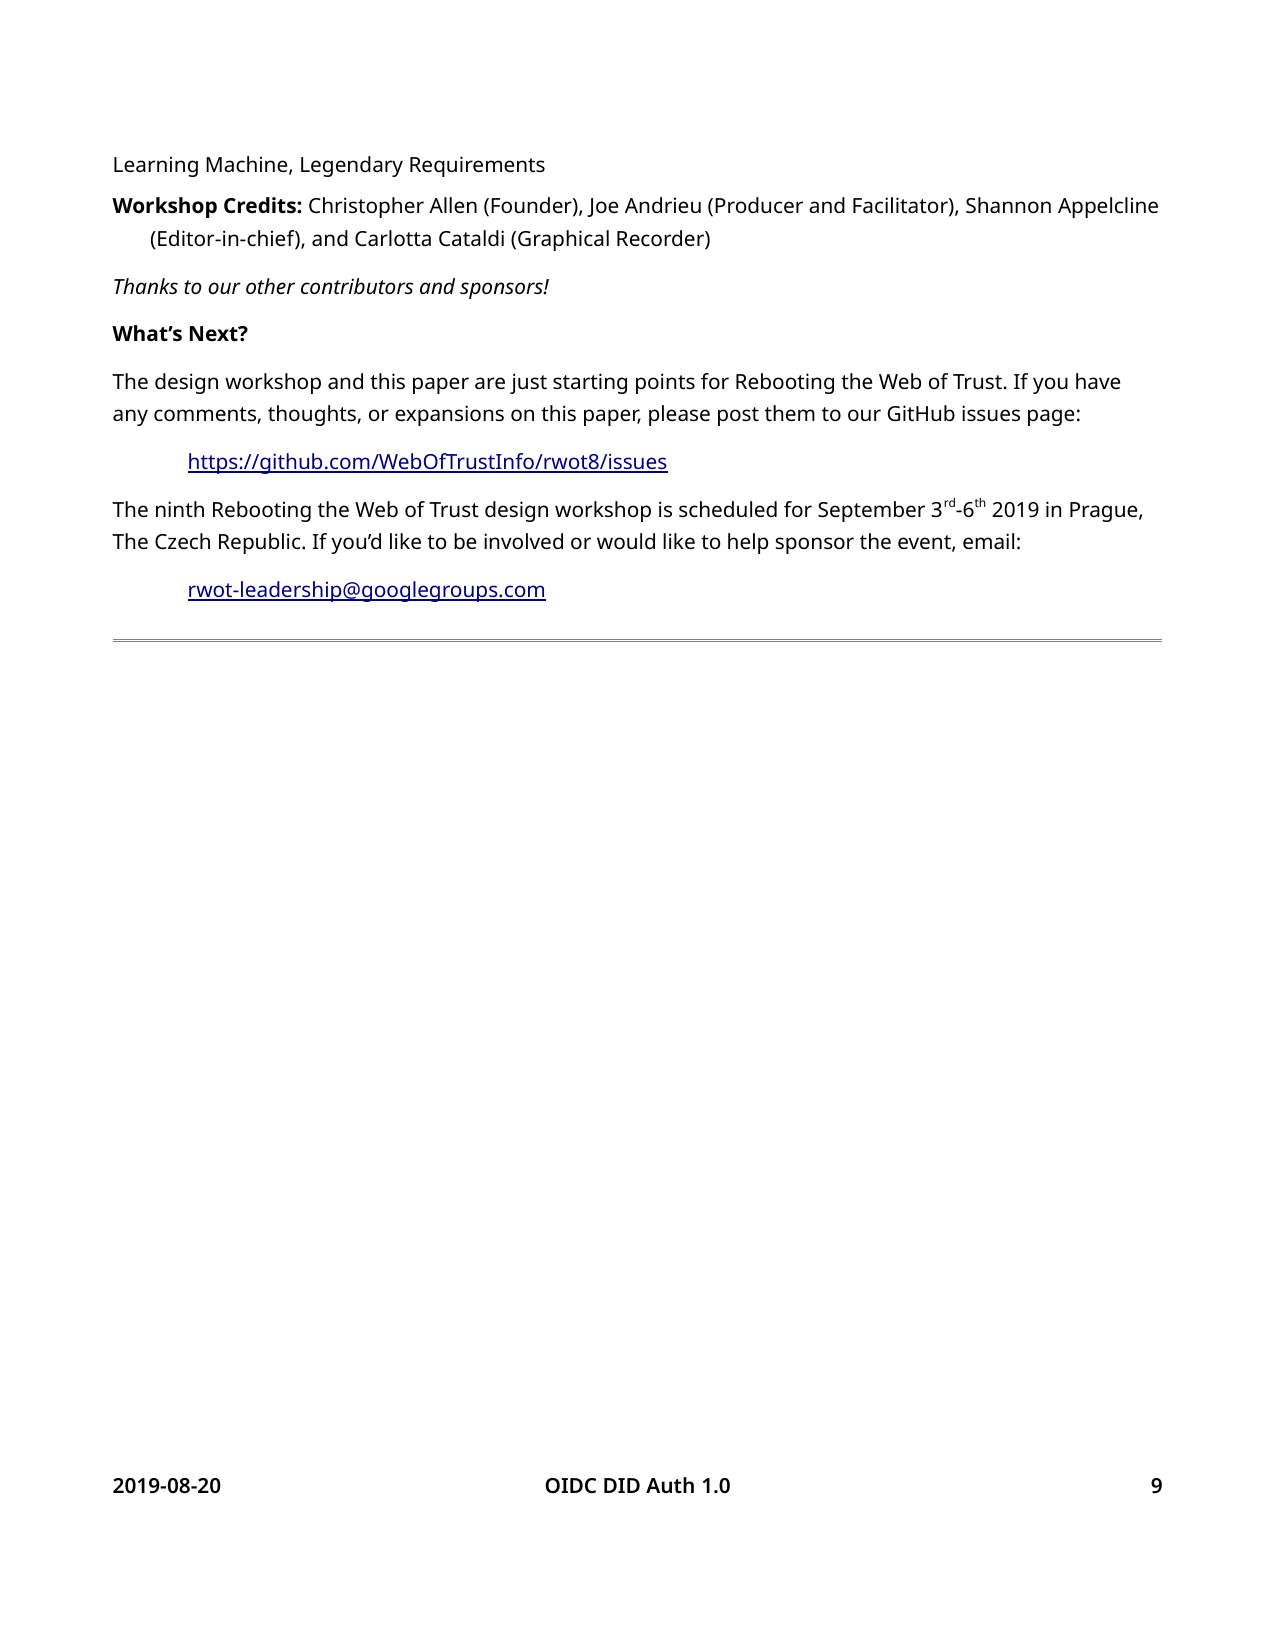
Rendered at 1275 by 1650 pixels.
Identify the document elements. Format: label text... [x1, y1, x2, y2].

text Thanks to our other contributors and sponsors! [112, 272, 1162, 300]
subtitle What’s Next? [112, 319, 1162, 348]
text https://github.com/WebOfTrustInfo/rwot8/issues [112, 447, 1162, 476]
text rwot-leadership@googlegroups.com [112, 575, 1162, 603]
text The ninth Rebooting the Web of Trust design workshop is scheduled for September 3rd-6th 2019 in Prague, The Czech Republic. If you’d like to be involved or would like to help sponsor the event, email: [112, 495, 1162, 556]
text Learning Machine, Legendary Requirements [112, 150, 1162, 178]
text Workshop Credits: Christopher Allen (Founder), Joe Andrieu (Producer and Facilitator), Shannon Appelcline (Editor-in-chief), and Carlotta Cataldi (Graphical Recorder) [112, 192, 1162, 253]
text The design workshop and this paper are just starting points for Rebooting the Web of Trust. If you have any comments, thoughts, or expansions on this paper, please post them to our GitHub issues page: [112, 367, 1162, 428]
